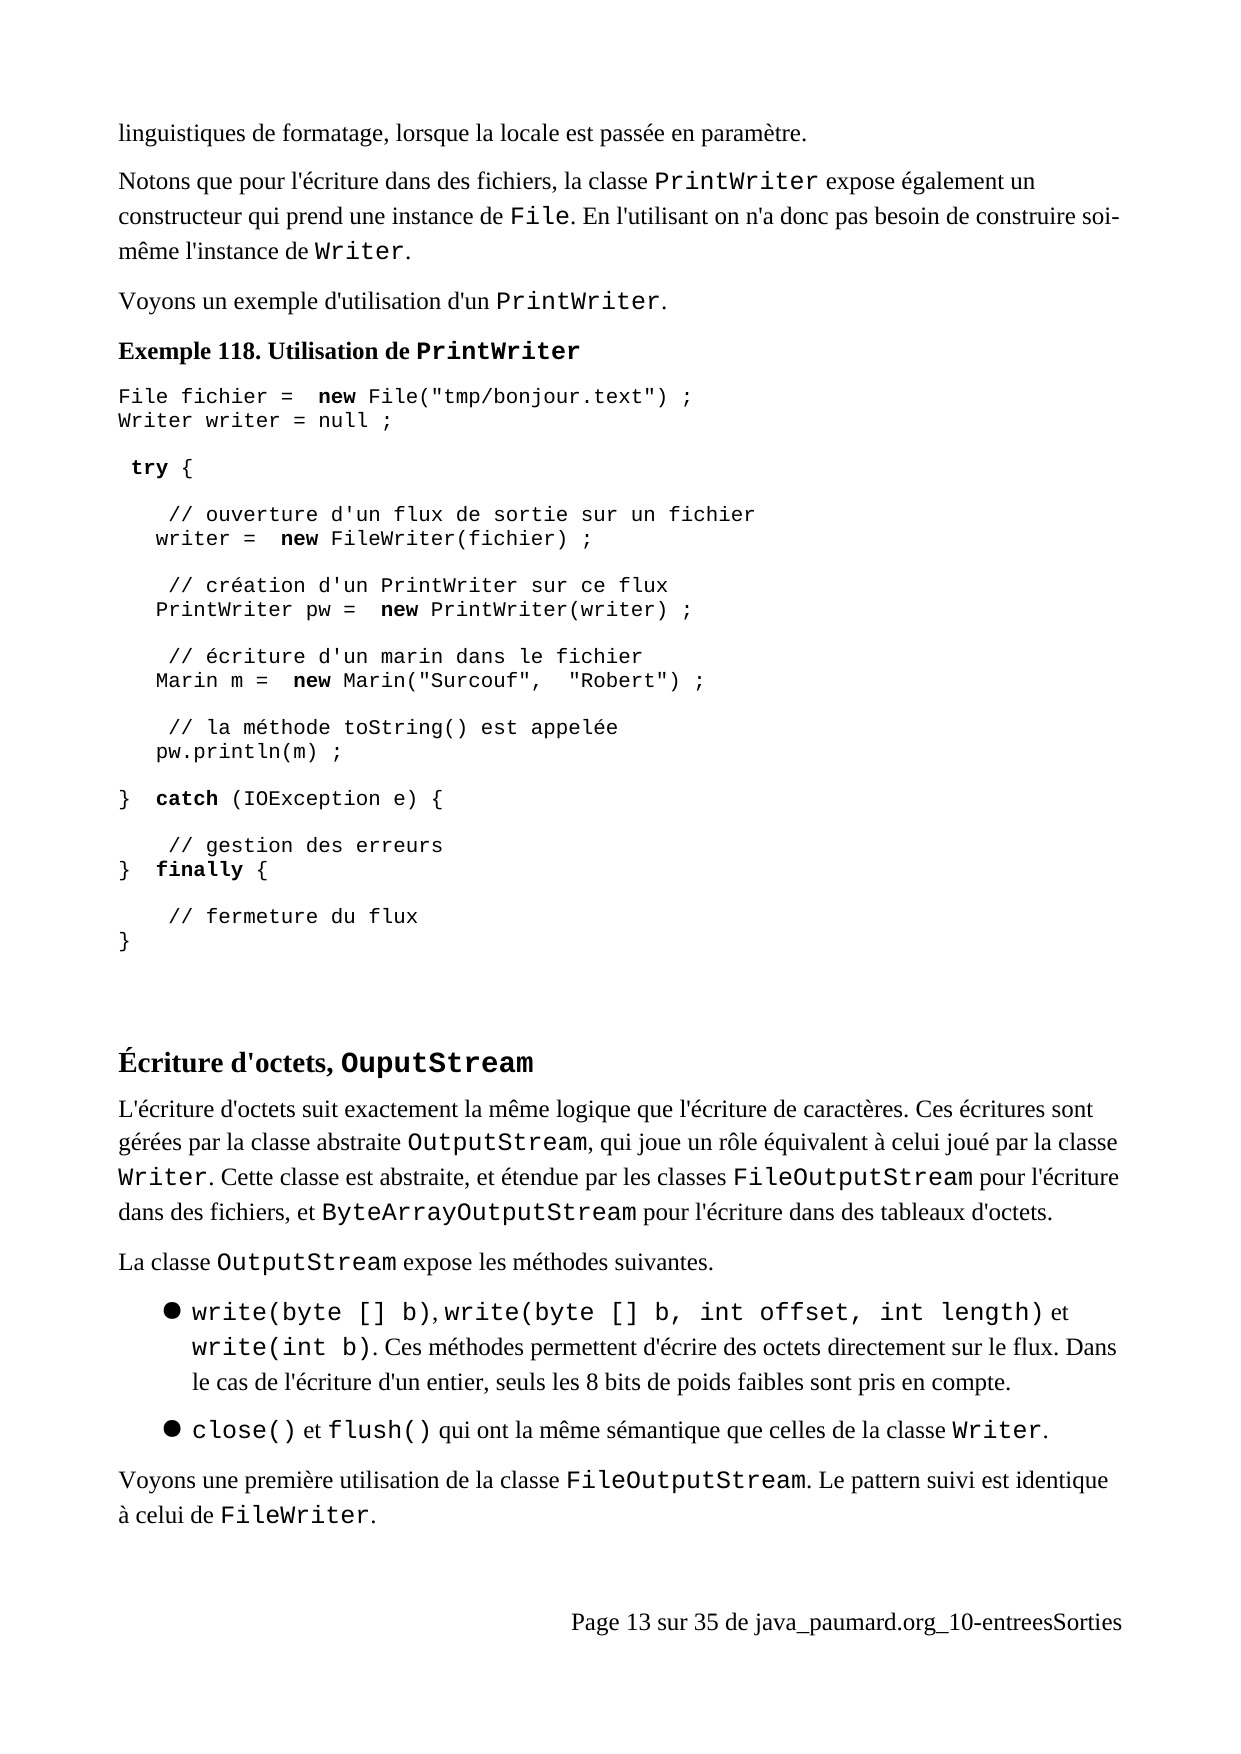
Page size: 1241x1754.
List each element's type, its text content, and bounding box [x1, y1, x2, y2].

text Notons que pour l'écriture dans des fichiers, la classe PrintWriter expose également un constructeur qui prend une instance de File. En l'utilisant on n'a donc pas besoin de construire soi-même l'instance de Writer. [118, 166, 1122, 267]
text } catch (IOException e) { [118, 788, 1122, 812]
text PrintWriter pw = new PrintWriter(writer) ; [118, 599, 1122, 622]
list close() et flush() qui ont la même sémantique que celles de la classe Writer. [162, 1415, 1122, 1446]
text Exemple 118. Utilisation de PrintWriter [118, 336, 1122, 367]
text linguistiques de formatage, lorsque la locale est passée en paramètre. [118, 118, 1122, 147]
list write(byte [] b), write(byte [] b, int offset, int length) et write(int b). Ces méthodes permettent d'écrire des octets directement sur le flux. Dans le cas de l'écriture d'un entier, seuls les 8 bits de poids faibles sont pris en compte. [162, 1297, 1122, 1396]
text Voyons un exemple d'utilisation d'un PrintWriter. [118, 286, 1122, 317]
text Writer writer = null ; [118, 409, 1122, 433]
text File fichier = new File("tmp/bonjour.text") ; [118, 386, 1122, 409]
text // ouverture d'un flux de sortie sur un fichier [118, 504, 1122, 528]
text // la méthode toString() est appelée [118, 717, 1122, 741]
text // création d'un PrintWriter sur ce flux [118, 575, 1122, 599]
text writer = new FileWriter(fichier) ; [118, 528, 1122, 551]
text Voyons une première utilisation de la classe FileOutputStream. Le pattern suivi est identique à celui de FileWriter. [118, 1465, 1122, 1531]
text // écriture d'un marin dans le fichier [118, 646, 1122, 670]
subtitle Écriture d'octets, OuputStream [118, 1045, 1122, 1081]
text pw.println(m) ; [118, 741, 1122, 764]
text // fermeture du flux [118, 906, 1122, 930]
text } [118, 930, 1122, 953]
text Marin m = new Marin("Surcouf", "Robert") ; [118, 670, 1122, 693]
text // gestion des erreurs [118, 835, 1122, 859]
text La classe OutputStream expose les méthodes suivantes. [118, 1247, 1122, 1278]
text } finally { [118, 859, 1122, 882]
text L'écriture d'octets suit exactement la même logique que l'écriture de caractères. Ces écritures sont gérées par la classe abstraite OutputStream, qui joue un rôle équivalent à celui joué par la classe Writer. Cette classe est abstraite, et étendue par les classes FileOutputStream pour l'écriture dans des fichiers, et ByteArrayOutputStream pour l'écriture dans des tableaux d'octets. [118, 1094, 1122, 1228]
text try { [118, 457, 1122, 481]
